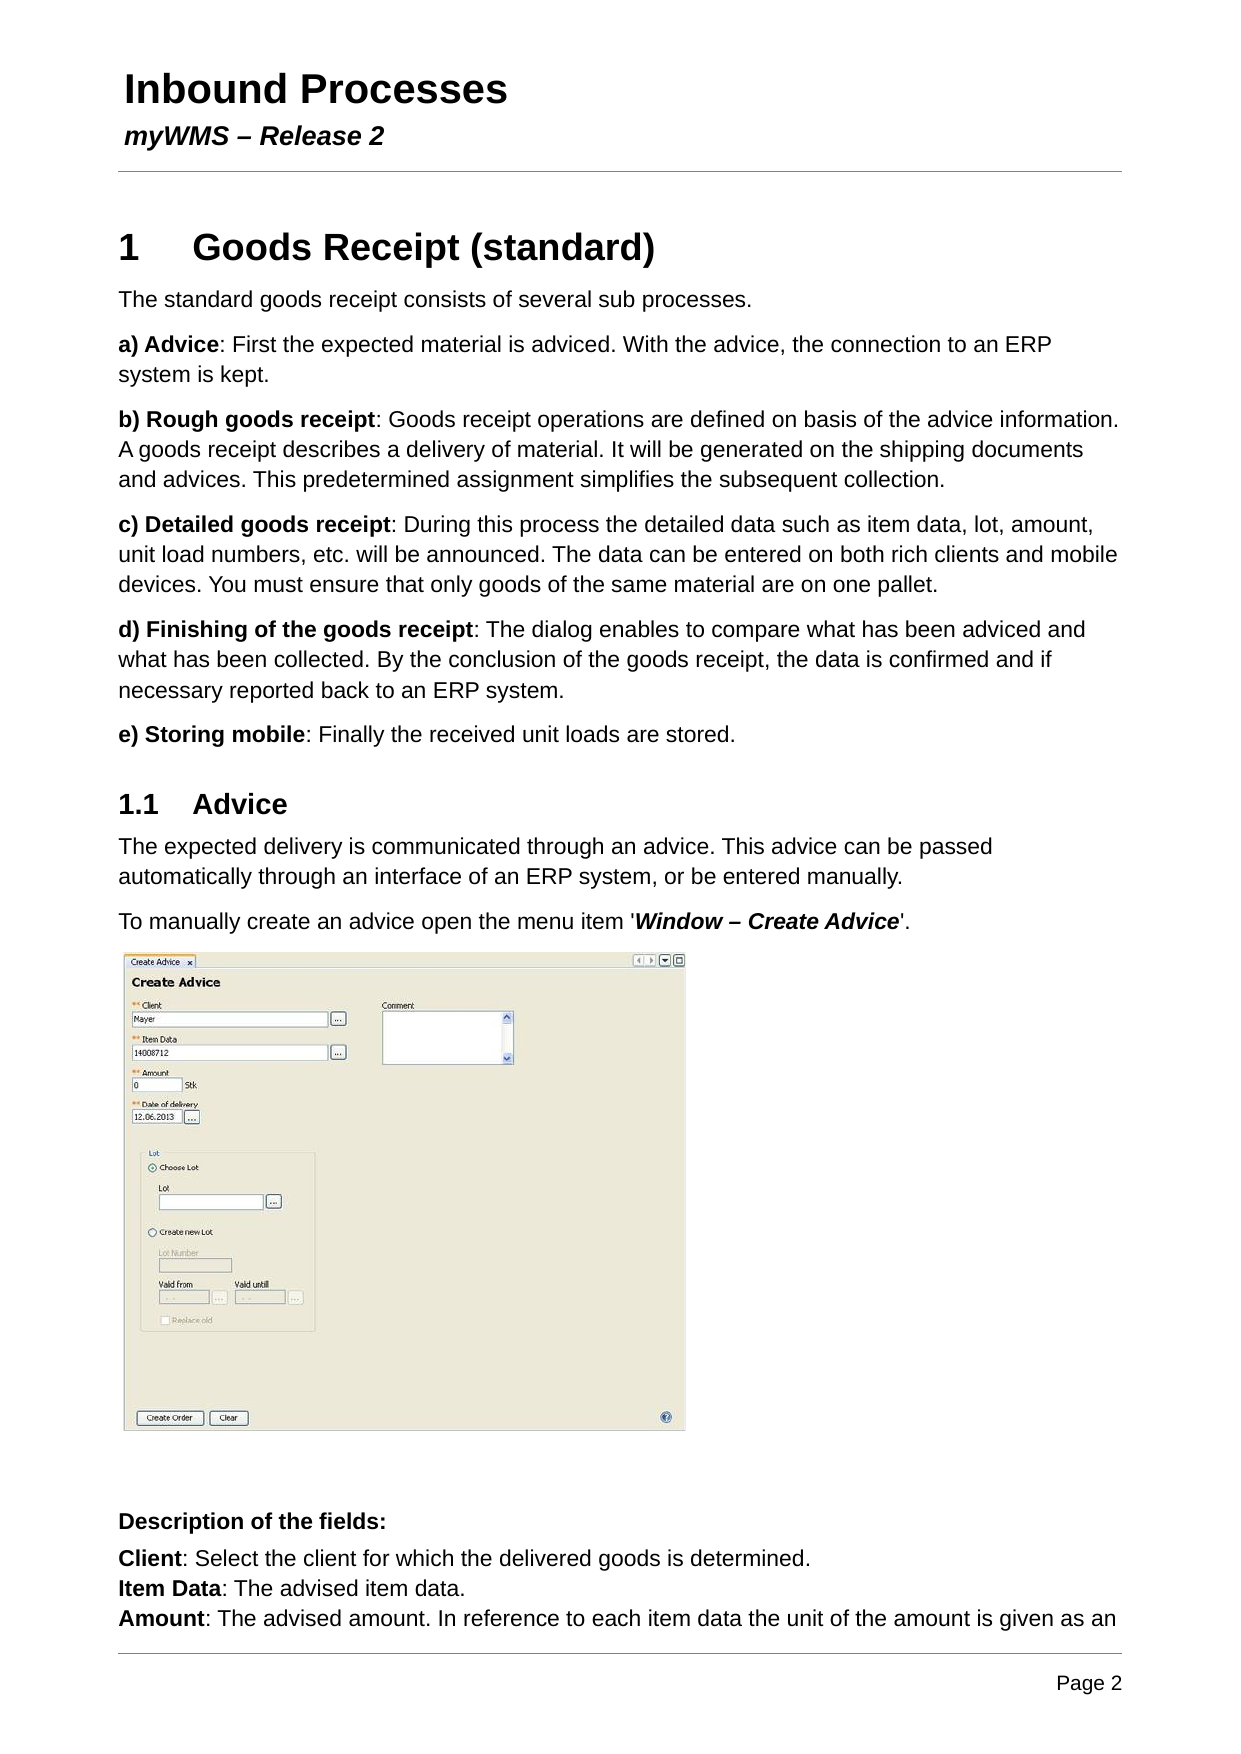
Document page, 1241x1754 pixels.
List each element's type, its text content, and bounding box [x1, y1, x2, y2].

picture [123, 952, 686, 1431]
text b) Rough goods receipt: Goods receipt operations are defined on basis of the advice information. A goods receipt describes a delivery of material. It will be generated on the shipping documents and advices. This predetermined assignment simplifies the subsequent collection. [118, 406, 1122, 493]
text Description of the fields: [118, 1508, 1122, 1534]
text d) Finishing of the goods receipt: The dialog enables to compare what has been adviced and what has been collected. By the conclusion of the goods receipt, the data is confirmed and if necessary reported back to an ERP system. [118, 616, 1122, 703]
subtitle Advice [118, 787, 1122, 821]
text e) Storing mobile: Finally the received unit loads are stored. [118, 721, 1122, 748]
subtitle Goods Receipt (standard) [118, 225, 1122, 268]
text Client: Select the client for which the delivered goods is determined. Item Data: The advised item data. Amount: The advised amount. In reference to each item data the unit of the amount is given as an [118, 1544, 1122, 1631]
text The standard goods receipt consists of several sub processes. [118, 286, 1122, 312]
text To manually create an advice open the menu item 'Window – Create Advice'. [118, 908, 1122, 934]
text The expected delivery is communicated through an advice. This advice can be passed automatically through an interface of an ERP system, or be entered manually. [118, 833, 1122, 890]
text a) Advice: First the expected material is adviced. With the advice, the connection to an ERP system is kept. [118, 331, 1122, 387]
text c) Detailed goods receipt: During this process the detailed data such as item data, lot, amount, unit load numbers, etc. will be announced. The data can be entered on both rich clients and mobile devices. You must ensure that only goods of the same material are on one pallet. [118, 511, 1122, 598]
